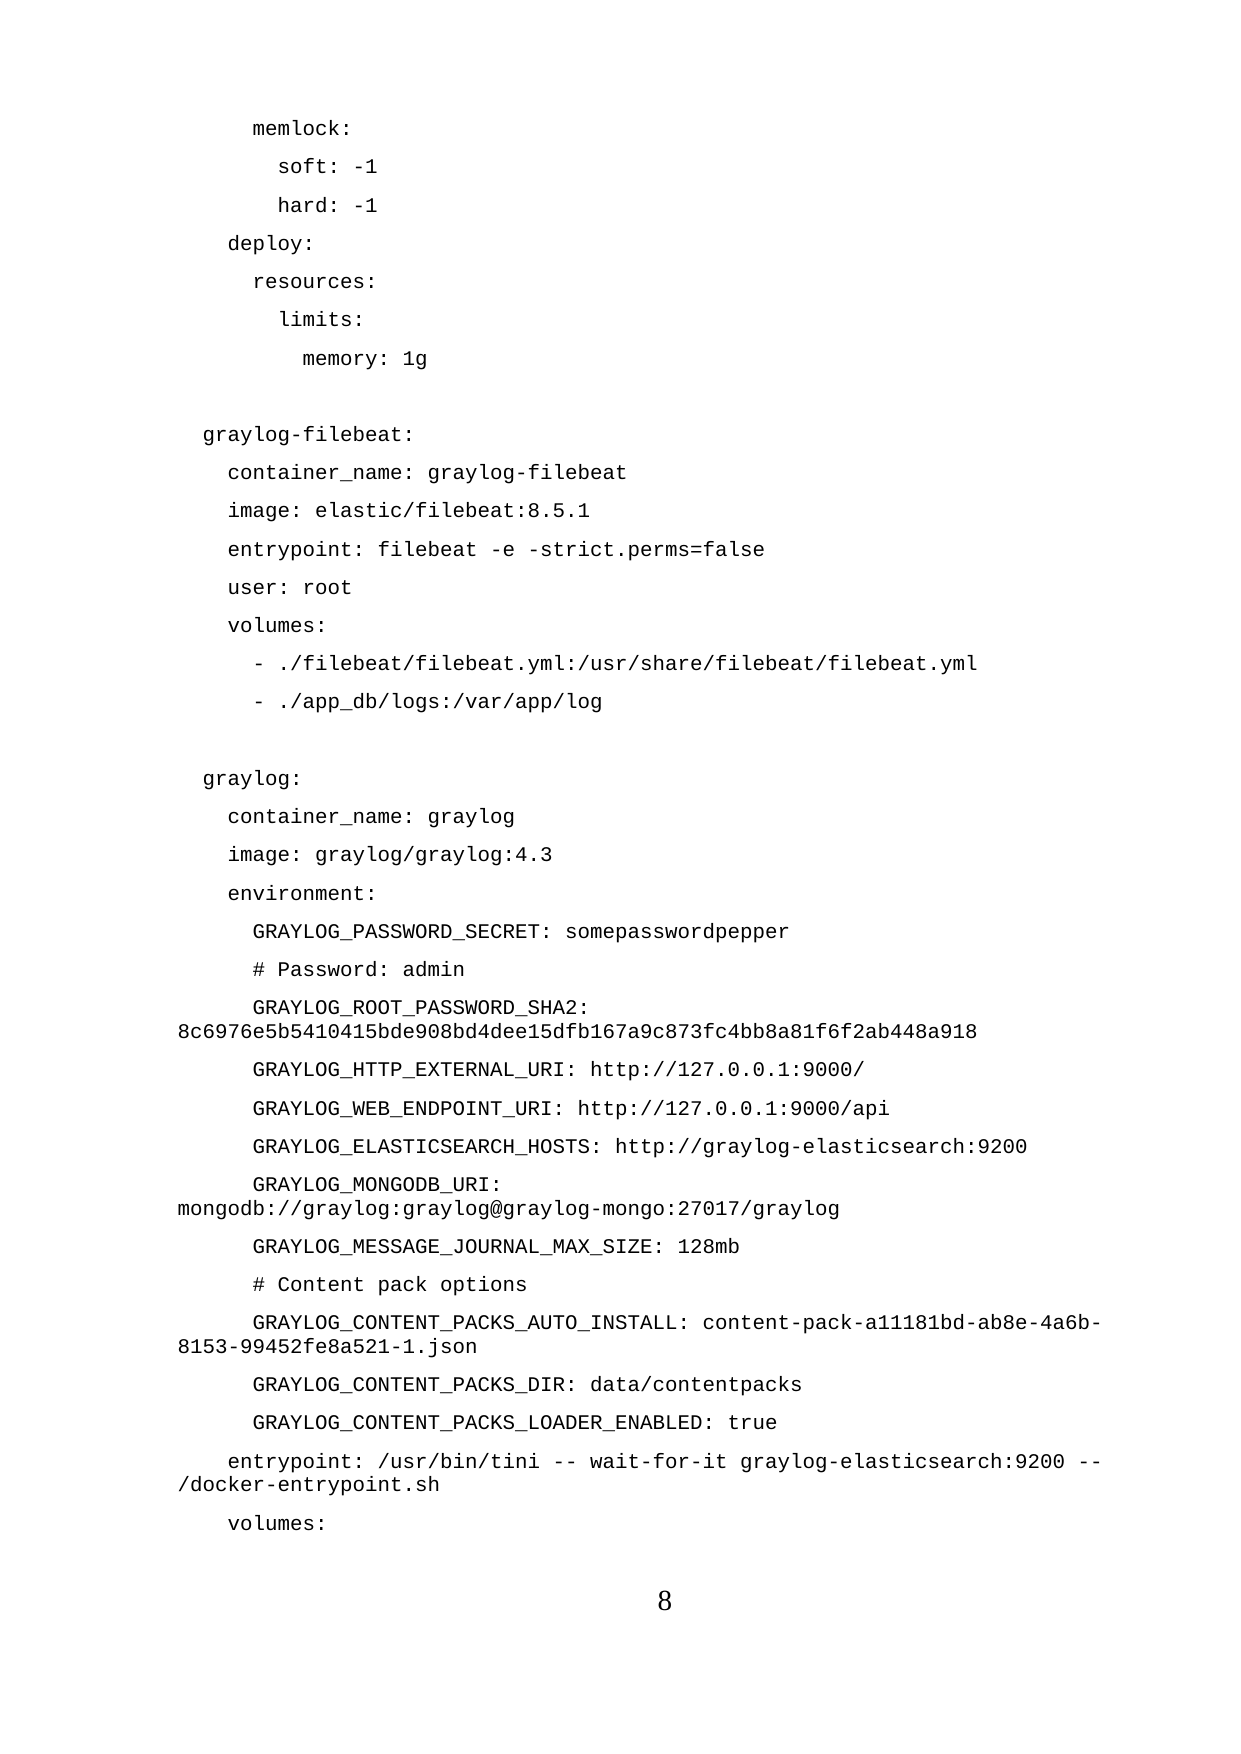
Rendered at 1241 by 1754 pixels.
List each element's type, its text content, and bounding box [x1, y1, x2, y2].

text GRAYLOG_CONTENT_PACKS_LOADER_ENABLED: true [177, 1412, 1152, 1436]
text GRAYLOG_ROOT_PASSWORD_SHA2: 8c6976e5b5410415bde908bd4dee15dfb167a9c873fc4bb8a81f6f2ab448a918 [177, 997, 1152, 1045]
text container_name: graylog-filebeat [177, 462, 1152, 486]
text # Content pack options [177, 1274, 1152, 1298]
text graylog: [177, 768, 1152, 792]
text - ./app_db/logs:/var/app/log [177, 692, 1152, 715]
text GRAYLOG_CONTENT_PACKS_AUTO_INSTALL: content-pack-a11181bd-ab8e-4a6b-8153-99452fe8a521-1.json [177, 1312, 1152, 1359]
text volumes: [177, 615, 1152, 639]
text entrypoint: filebeat -e -strict.perms=false [177, 539, 1152, 562]
text graylog-filebeat: [177, 424, 1152, 448]
text memlock: [177, 118, 1152, 142]
text entrypoint: /usr/bin/tini -- wait-for-it graylog-elasticsearch:9200 -- /docker-entrypoint.sh [177, 1451, 1152, 1498]
text image: graylog/graylog:4.3 [177, 844, 1152, 868]
text deploy: [177, 233, 1152, 256]
text soft: -1 [177, 156, 1152, 180]
text GRAYLOG_HTTP_EXTERNAL_URI: http://127.0.0.1:9000/ [177, 1059, 1152, 1083]
text GRAYLOG_CONTENT_PACKS_DIR: data/contentpacks [177, 1374, 1152, 1398]
text container_name: graylog [177, 806, 1152, 830]
text GRAYLOG_MONGODB_URI: mongodb://graylog:graylog@graylog-mongo:27017/graylog [177, 1174, 1152, 1221]
text volumes: [177, 1512, 1152, 1536]
text GRAYLOG_ELASTICSEARCH_HOSTS: http://graylog-elasticsearch:9200 [177, 1136, 1152, 1159]
text GRAYLOG_MESSAGE_JOURNAL_MAX_SIZE: 128mb [177, 1236, 1152, 1259]
text GRAYLOG_PASSWORD_SECRET: somepasswordpepper [177, 921, 1152, 944]
text user: root [177, 577, 1152, 601]
text memory: 1g [177, 347, 1152, 371]
text environment: [177, 883, 1152, 906]
text - ./filebeat/filebeat.yml:/usr/share/filebeat/filebeat.yml [177, 653, 1152, 677]
text image: elastic/filebeat:8.5.1 [177, 500, 1152, 524]
text limits: [177, 309, 1152, 333]
text # Password: admin [177, 959, 1152, 983]
text GRAYLOG_WEB_ENDPOINT_URI: http://127.0.0.1:9000/api [177, 1097, 1152, 1121]
text hard: -1 [177, 194, 1152, 218]
text resources: [177, 271, 1152, 295]
